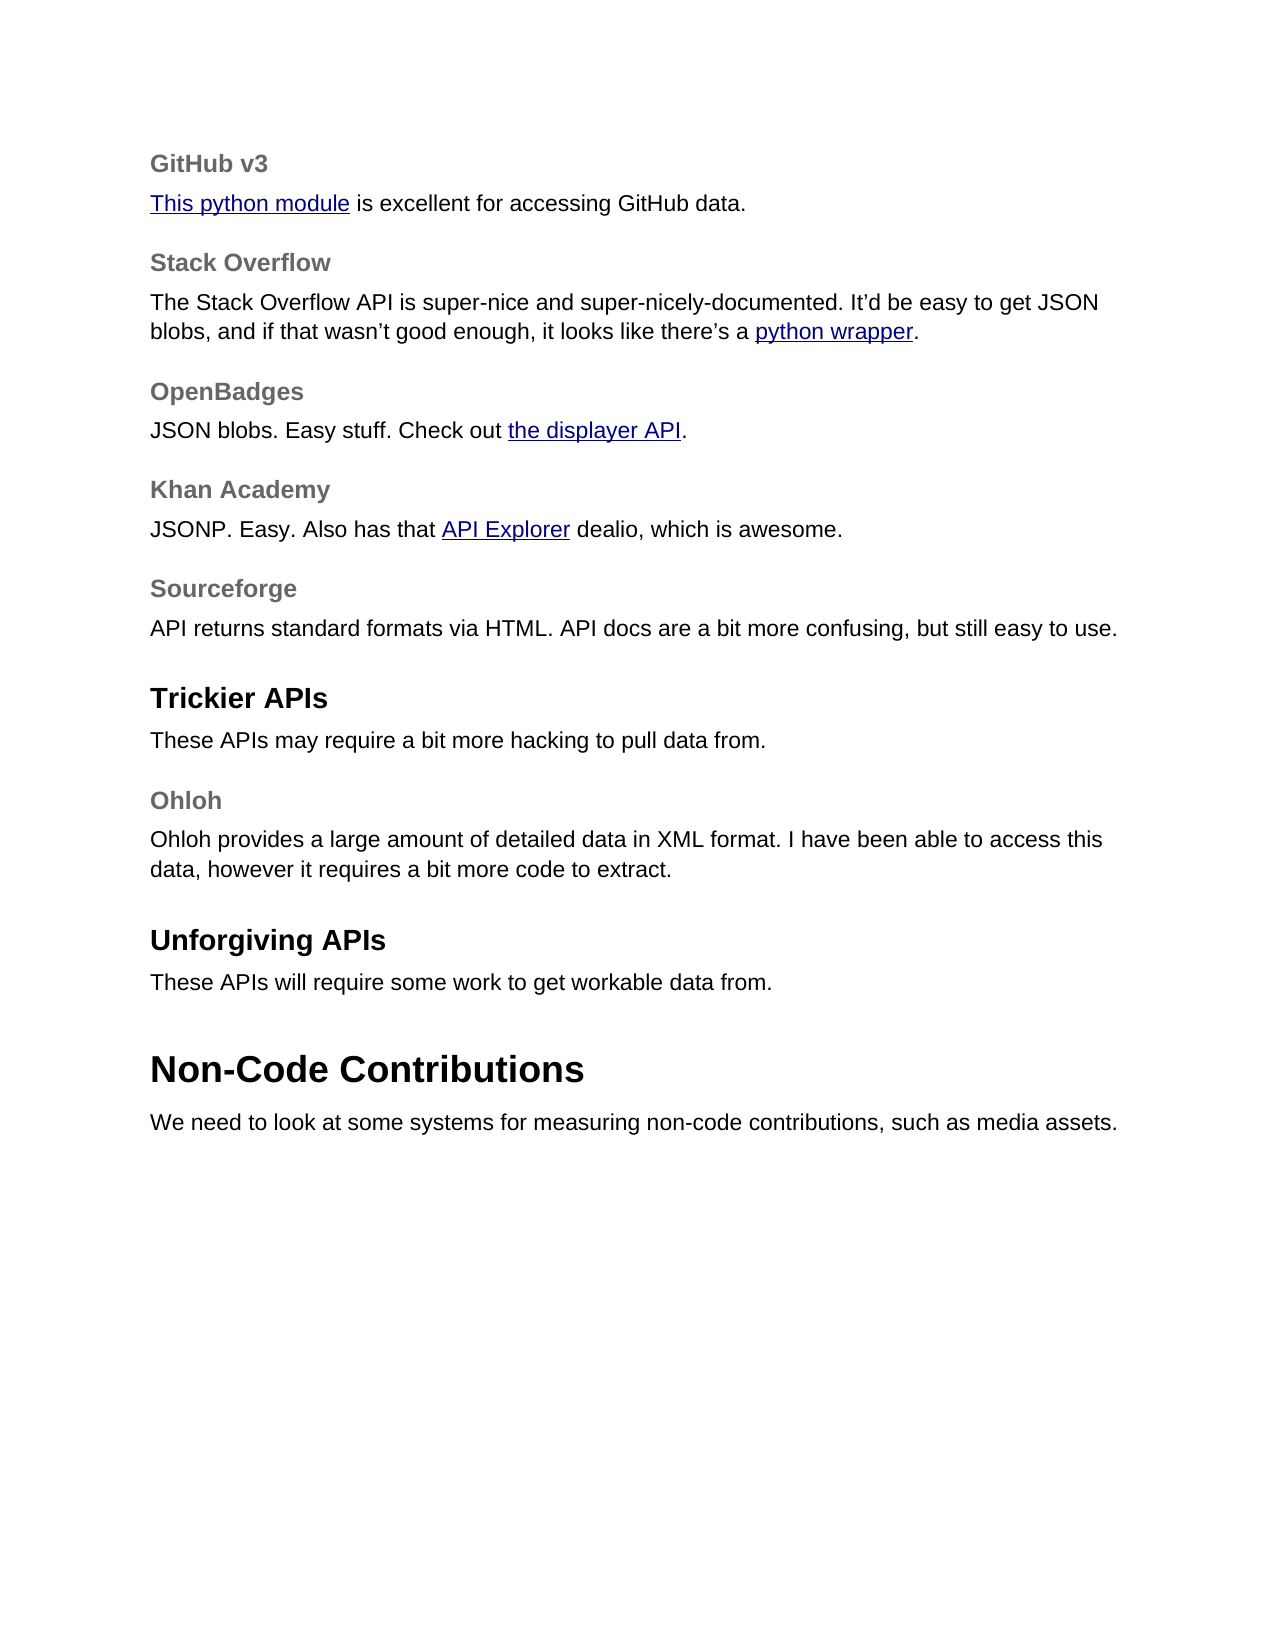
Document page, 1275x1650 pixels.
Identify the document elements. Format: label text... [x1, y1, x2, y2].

subtitle Sourceforge [150, 575, 1125, 603]
subtitle GitHub v3 [150, 150, 1125, 178]
text JSONP. Easy. Also has that API Explorer dealio, which is awesome. [150, 517, 1125, 542]
text JSON blobs. Easy stuff. Check out the displayer API. [150, 418, 1125, 443]
subtitle Unforgiving APIs [150, 923, 1125, 956]
subtitle Stack Overflow [150, 249, 1125, 277]
text The Stack Overflow API is super-nice and super-nicely-documented. It’d be easy to get JSON blobs, and if that wasn’t good enough, it looks like there’s a python wrapper. [150, 289, 1125, 344]
subtitle OpenBadges [150, 377, 1125, 405]
subtitle Khan Academy [150, 476, 1125, 504]
text These APIs will require some work to get workable data from. [150, 969, 1125, 995]
text API returns standard formats via HTML. API docs are a bit more confusing, but still easy to use. [150, 616, 1125, 641]
subtitle Non-Code Contributions [150, 1048, 1125, 1090]
text These APIs may require a bit more hacking to pull data from. [150, 728, 1125, 754]
text We need to look at some systems for measuring non-code contributions, such as media assets. [150, 1109, 1125, 1135]
subtitle Trickier APIs [150, 682, 1125, 715]
subtitle Ohloh [150, 787, 1125, 815]
text This python module is excellent for accessing GitHub data. [150, 190, 1125, 216]
text Ohloh provides a large amount of detailed data in XML format. I have been able to access this data, however it requires a bit more code to extract. [150, 827, 1125, 882]
